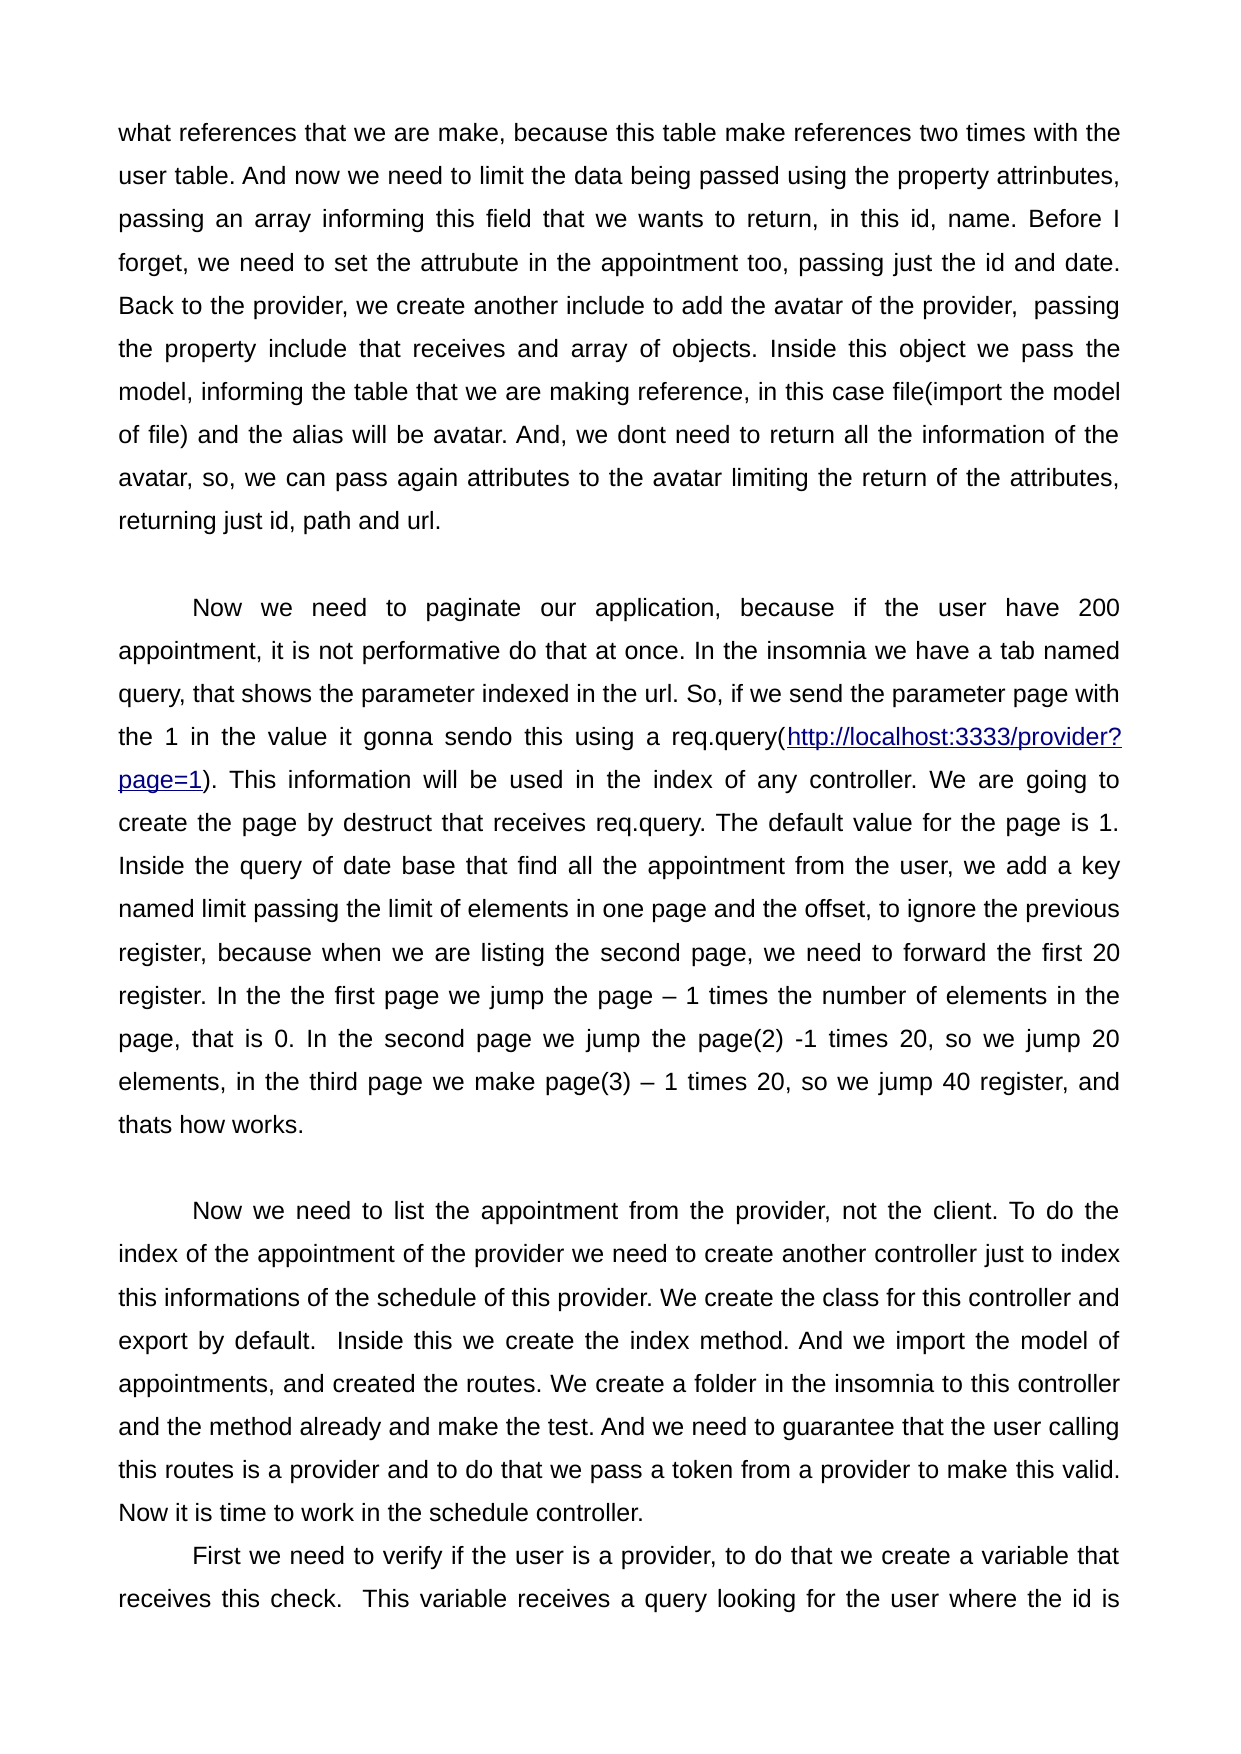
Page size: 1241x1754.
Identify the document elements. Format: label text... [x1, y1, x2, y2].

text Now we need to paginate our application, because if the user have 200 appointment, it is not performative do that at once. In the insomnia we have a tab named query, that shows the parameter indexed in the url. So, if we send the parameter page with the 1 in the value it gonna sendo this using a req.query(http://localhost:3333/provider?page=1). This information will be used in the index of any controller. We are going to create the page by destruct that receives req.query. The default value for the page is 1. Inside the query of date base that find all the appointment from the user, we add a key named limit passing the limit of elements in one page and the offset, to ignore the previous register, because when we are listing the second page, we need to forward the first 20 register. In the the first page we jump the page – 1 times the number of elements in the page, that is 0. In the second page we jump the page(2) -1 times 20, so we jump 20 elements, in the third page we make page(3) – 1 times 20, so we jump 40 register, and thats how works. [118, 592, 1122, 1139]
text Now we need to list the appointment from the provider, not the client. To do the index of the appointment of the provider we need to create another controller just to index this informations of the schedule of this provider. We create the class for this controller and export by default. Inside this we create the index method. And we import the model of appointments, and created the routes. We create a folder in the insomnia to this controller and the method already and make the test. And we need to guarantee that the user calling this routes is a provider and to do that we pass a token from a provider to make this valid. Now it is time to work in the schedule controller. [118, 1196, 1122, 1527]
text First we need to verify if the user is a provider, to do that we create a variable that receives this check. This variable receives a query looking for the user where the id is [118, 1541, 1122, 1613]
text what references that we are make, because this table make references two times with the user table. And now we need to limit the data being passed using the property attrinbutes, passing an array informing this field that we wants to return, in this id, name. Before I forget, we need to set the attrubute in the appointment too, passing just the id and date. Back to the provider, we create another include to add the avatar of the provider, passing the property include that receives and array of objects. Inside this object we pass the model, informing the table that we are making reference, in this case file(import the model of file) and the alias will be avatar. And, we dont need to return all the information of the avatar, so, we can pass again attributes to the avatar limiting the return of the attributes, returning just id, path and url. [118, 118, 1122, 535]
